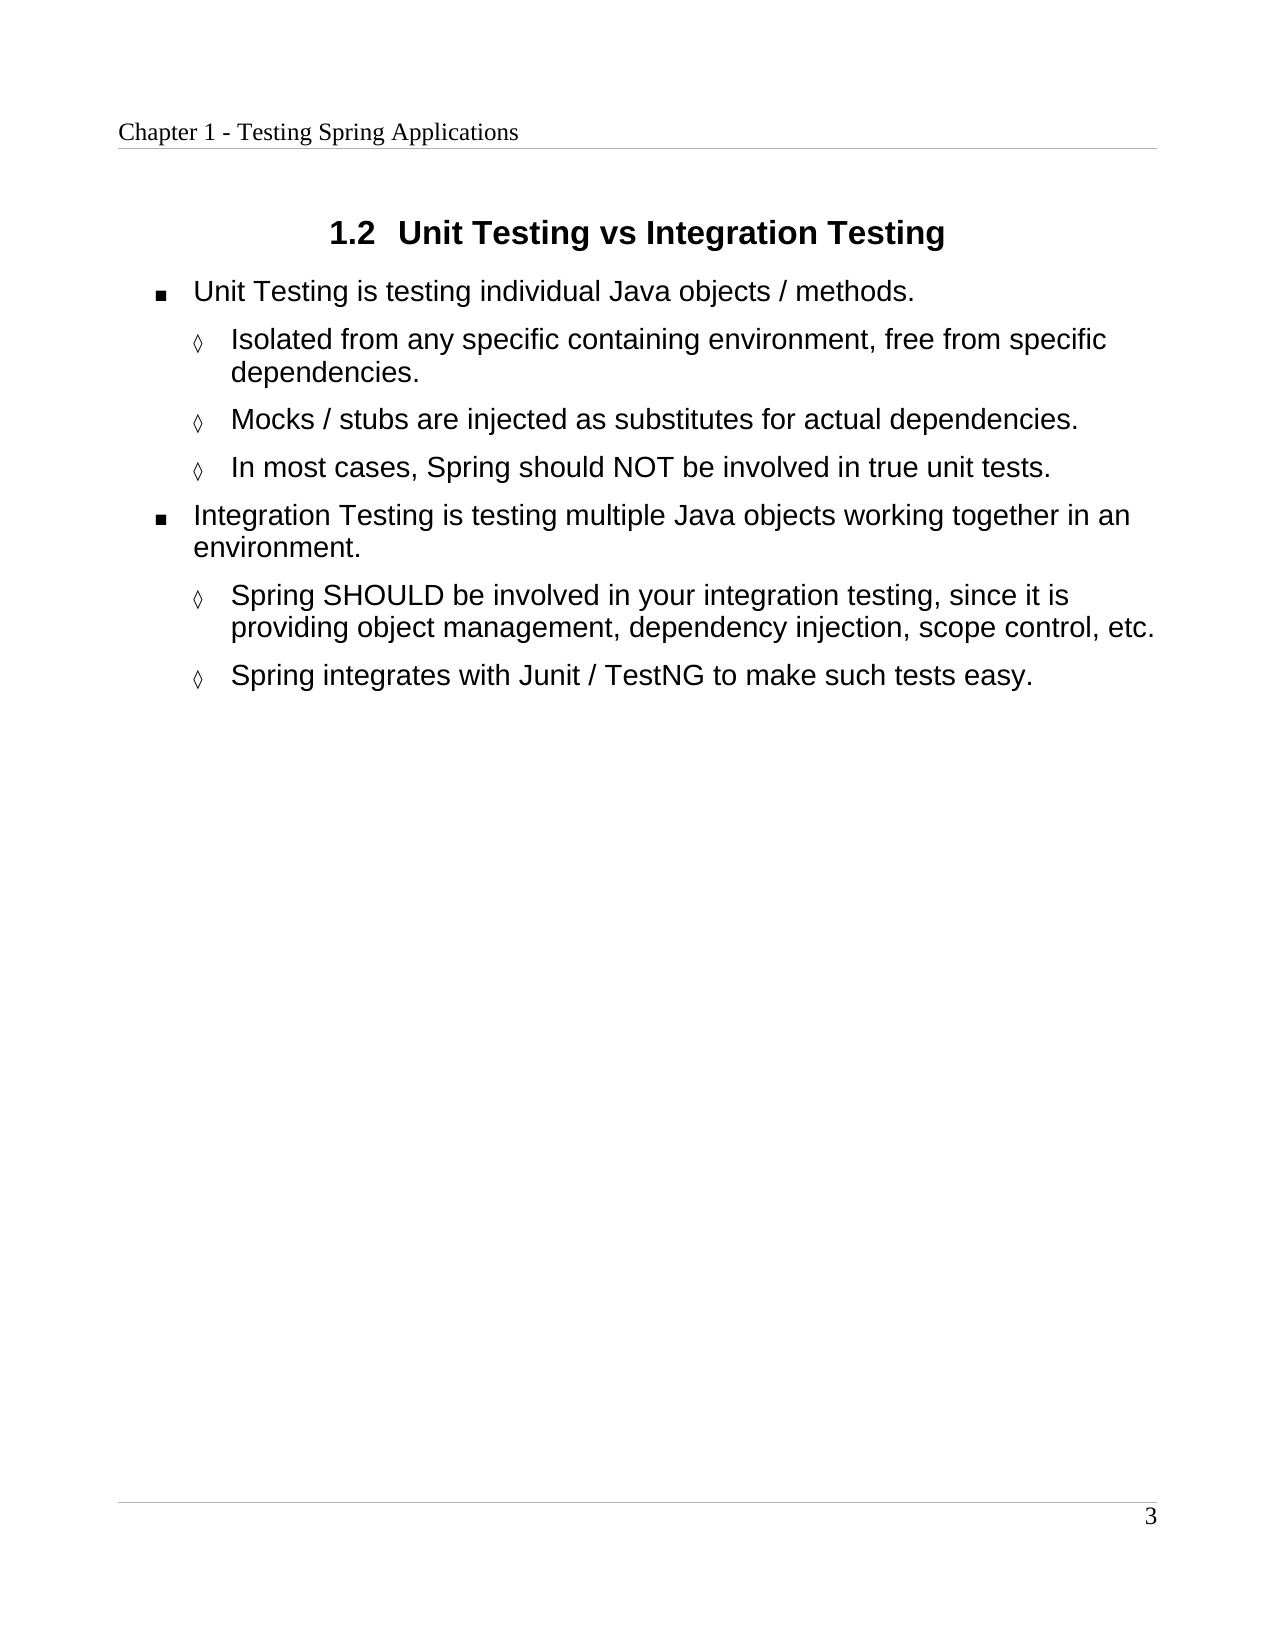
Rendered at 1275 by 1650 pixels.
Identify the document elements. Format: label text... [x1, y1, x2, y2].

list Spring SHOULD be involved in your integration testing, since it is providing object management, dependency injection, scope control, etc. [193, 579, 1157, 644]
list Spring integrates with Junit / TestNG to make such tests easy. [193, 659, 1157, 691]
subtitle Unit Testing vs Integration Testing [118, 214, 1157, 251]
list In most cases, Spring should NOT be involved in true unit tests. [193, 451, 1157, 483]
list Unit Testing is testing individual Java objects / methods. [156, 275, 1157, 308]
list Integration Testing is testing multiple Java objects working together in an environment. [156, 498, 1157, 564]
list Mocks / stubs are injected as substitutes for actual dependencies. [193, 403, 1157, 436]
list Isolated from any specific containing environment, free from specific dependencies. [193, 323, 1157, 388]
